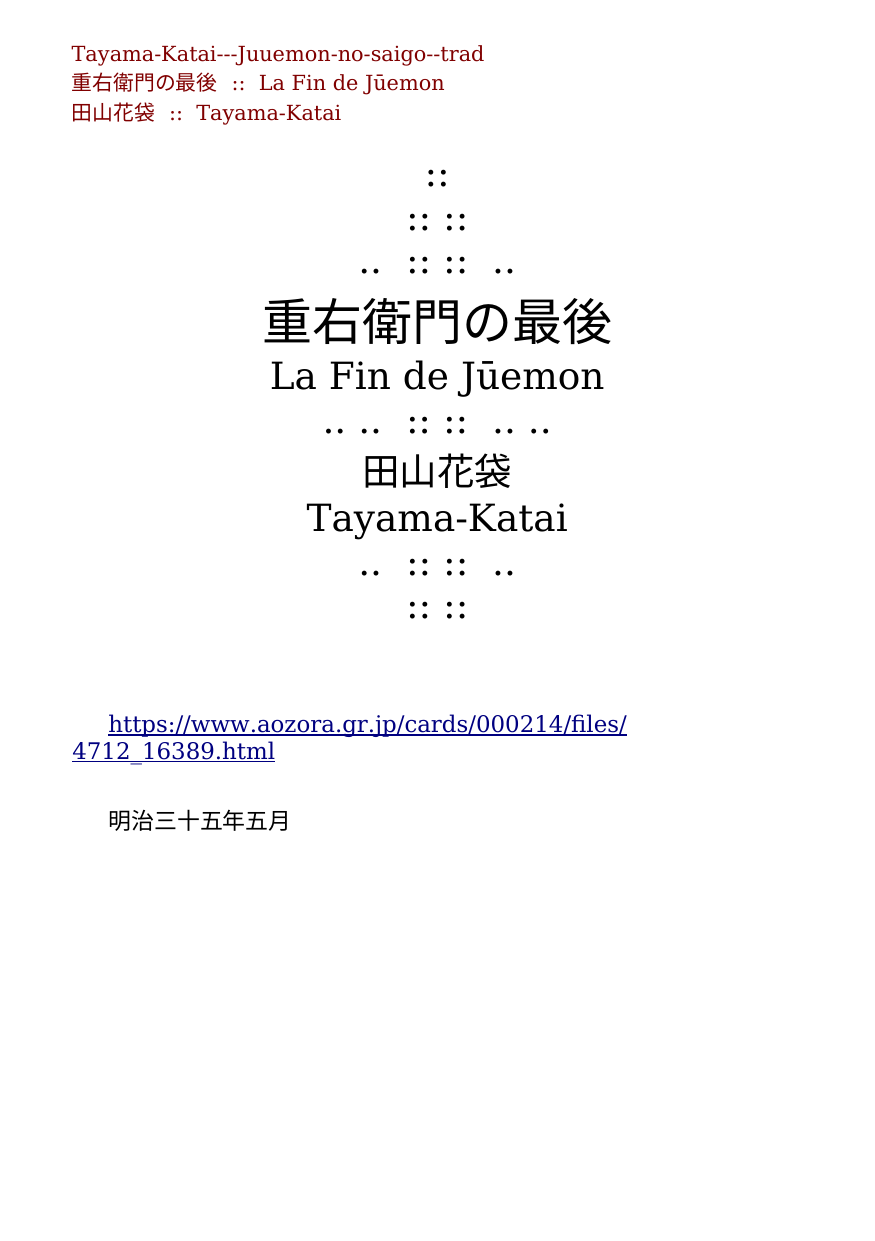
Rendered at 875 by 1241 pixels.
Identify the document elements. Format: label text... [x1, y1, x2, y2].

subtitle :: :: :: .. :: :: .. 重右衛門の最後 La Fin de Jūemon .. .. :: :: .. .. 田山花袋 Tayama-Katai .. :: :: .. :: :: [36, 152, 838, 627]
text 重右衛門の最後 :: La Fin de Jūemon [71, 66, 803, 96]
text 明治三十五年五月 [72, 803, 802, 836]
text https://www.aozora.gr.jp/cards/000214/files/4712_16389.html [72, 711, 802, 764]
text Tayama-Katai---Juuemon-no-saigo--trad [71, 42, 803, 66]
text 田山花袋 :: Tayama-Katai [71, 96, 803, 127]
